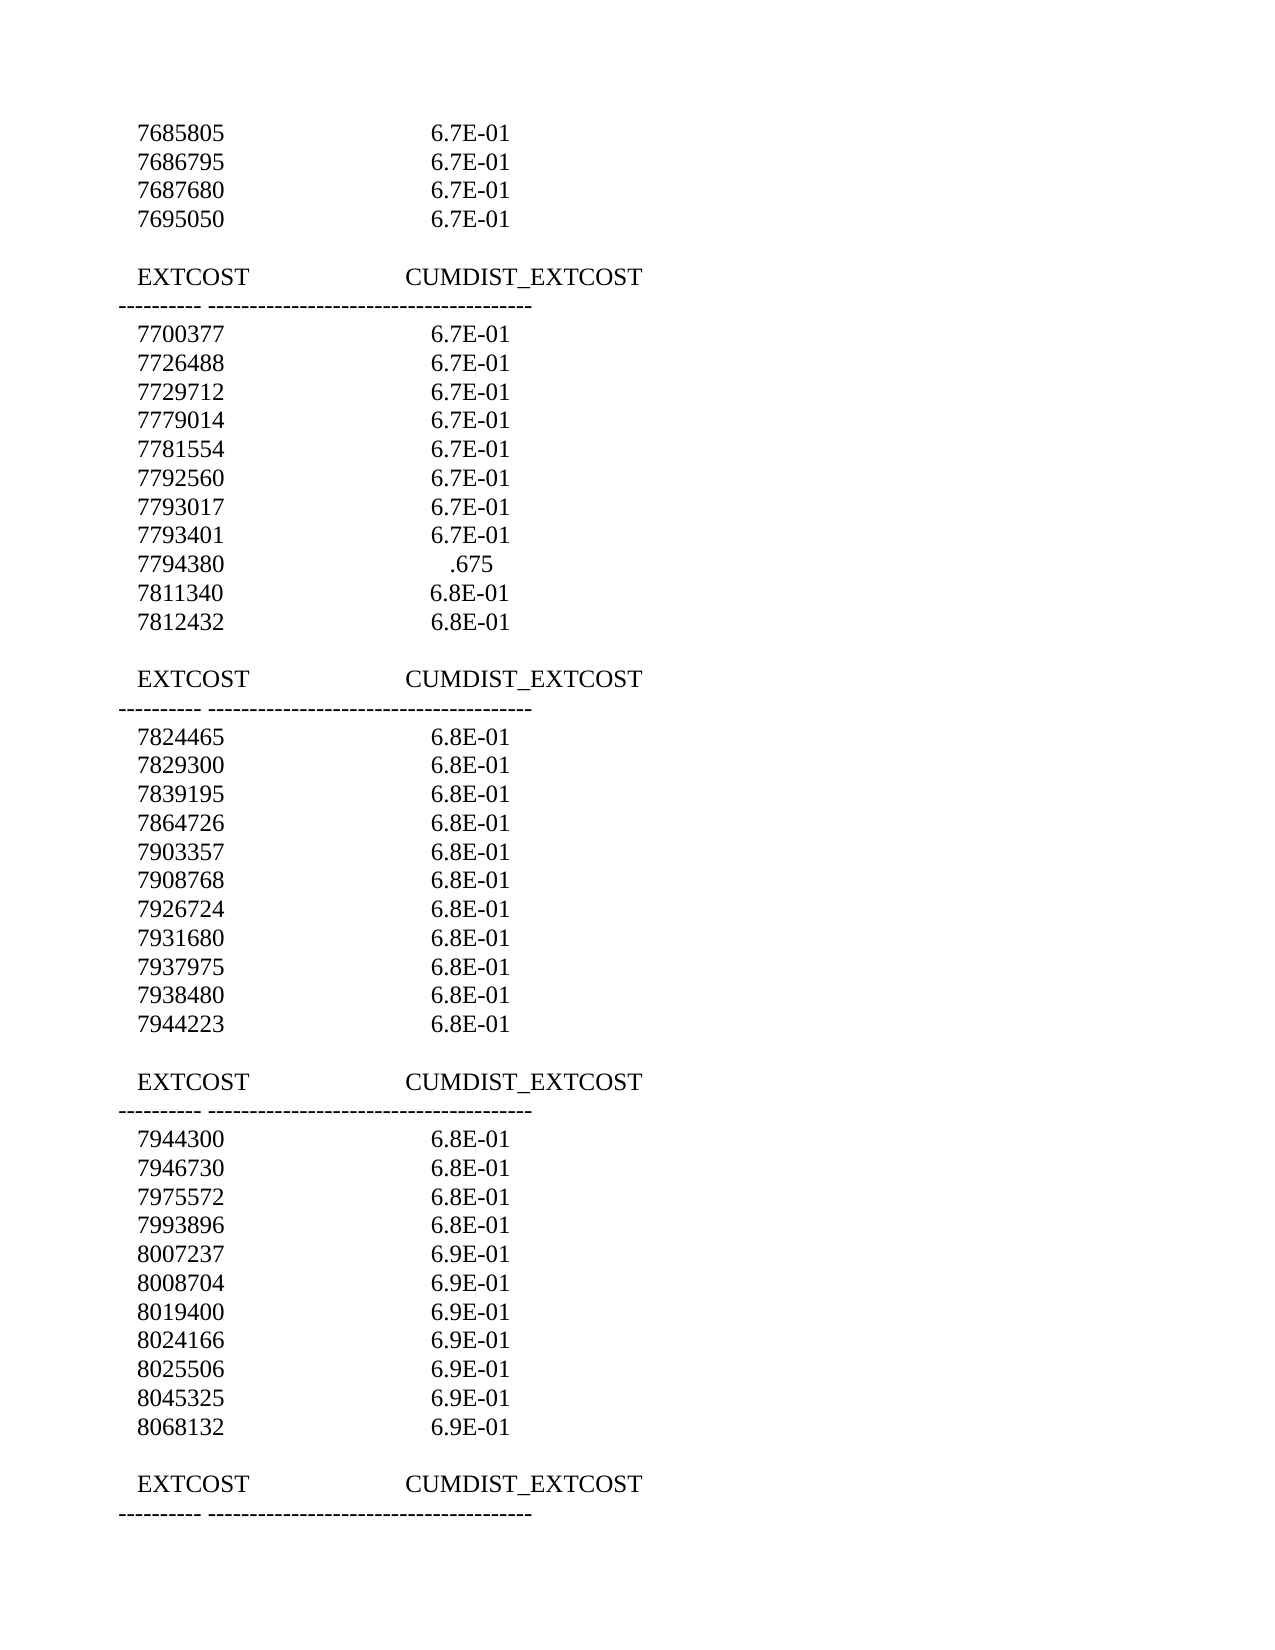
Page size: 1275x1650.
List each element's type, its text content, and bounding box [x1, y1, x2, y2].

text 7824465 6.8E-01 [118, 722, 1157, 751]
text 7695050 6.7E-01 [118, 204, 1157, 233]
text ---------- --------------------------------------- [118, 693, 1157, 722]
text 7686795 6.7E-01 [118, 147, 1157, 176]
text 7729712 6.7E-01 [118, 377, 1157, 406]
text 7931680 6.8E-01 [118, 923, 1157, 952]
text 7944223 6.8E-01 [118, 1009, 1157, 1038]
text EXTCOST CUMDIST_EXTCOST [118, 262, 1157, 291]
text 7908768 6.8E-01 [118, 866, 1157, 894]
text 7793401 6.7E-01 [118, 521, 1157, 549]
text 8025506 6.9E-01 [118, 1354, 1157, 1383]
text 7829300 6.8E-01 [118, 751, 1157, 779]
text 7793017 6.7E-01 [118, 492, 1157, 521]
text EXTCOST CUMDIST_EXTCOST [118, 1469, 1157, 1498]
text 7794380 .675 [118, 549, 1157, 578]
text 8007237 6.9E-01 [118, 1239, 1157, 1268]
text 7811340 6.8E-01 [118, 578, 1157, 607]
text ---------- --------------------------------------- [118, 1498, 1157, 1527]
text 7903357 6.8E-01 [118, 837, 1157, 866]
text 7839195 6.8E-01 [118, 779, 1157, 808]
text 7700377 6.7E-01 [118, 319, 1157, 348]
text 8024166 6.9E-01 [118, 1326, 1157, 1354]
text 8008704 6.9E-01 [118, 1268, 1157, 1297]
text EXTCOST CUMDIST_EXTCOST [118, 664, 1157, 693]
text 7993896 6.8E-01 [118, 1211, 1157, 1239]
text 7864726 6.8E-01 [118, 808, 1157, 837]
text 7685805 6.7E-01 [118, 118, 1157, 147]
text 7937975 6.8E-01 [118, 952, 1157, 981]
text 7781554 6.7E-01 [118, 434, 1157, 463]
text ---------- --------------------------------------- [118, 291, 1157, 319]
text 7926724 6.8E-01 [118, 894, 1157, 923]
text 8019400 6.9E-01 [118, 1297, 1157, 1326]
text 7779014 6.7E-01 [118, 406, 1157, 434]
text 7792560 6.7E-01 [118, 463, 1157, 492]
text 7687680 6.7E-01 [118, 176, 1157, 204]
text 8068132 6.9E-01 [118, 1412, 1157, 1441]
text EXTCOST CUMDIST_EXTCOST [118, 1067, 1157, 1096]
text 7975572 6.8E-01 [118, 1182, 1157, 1211]
text 7938480 6.8E-01 [118, 981, 1157, 1009]
text 7726488 6.7E-01 [118, 348, 1157, 377]
text 7812432 6.8E-01 [118, 607, 1157, 636]
text 7946730 6.8E-01 [118, 1153, 1157, 1182]
text 8045325 6.9E-01 [118, 1383, 1157, 1412]
text ---------- --------------------------------------- [118, 1096, 1157, 1124]
text 7944300 6.8E-01 [118, 1124, 1157, 1153]
